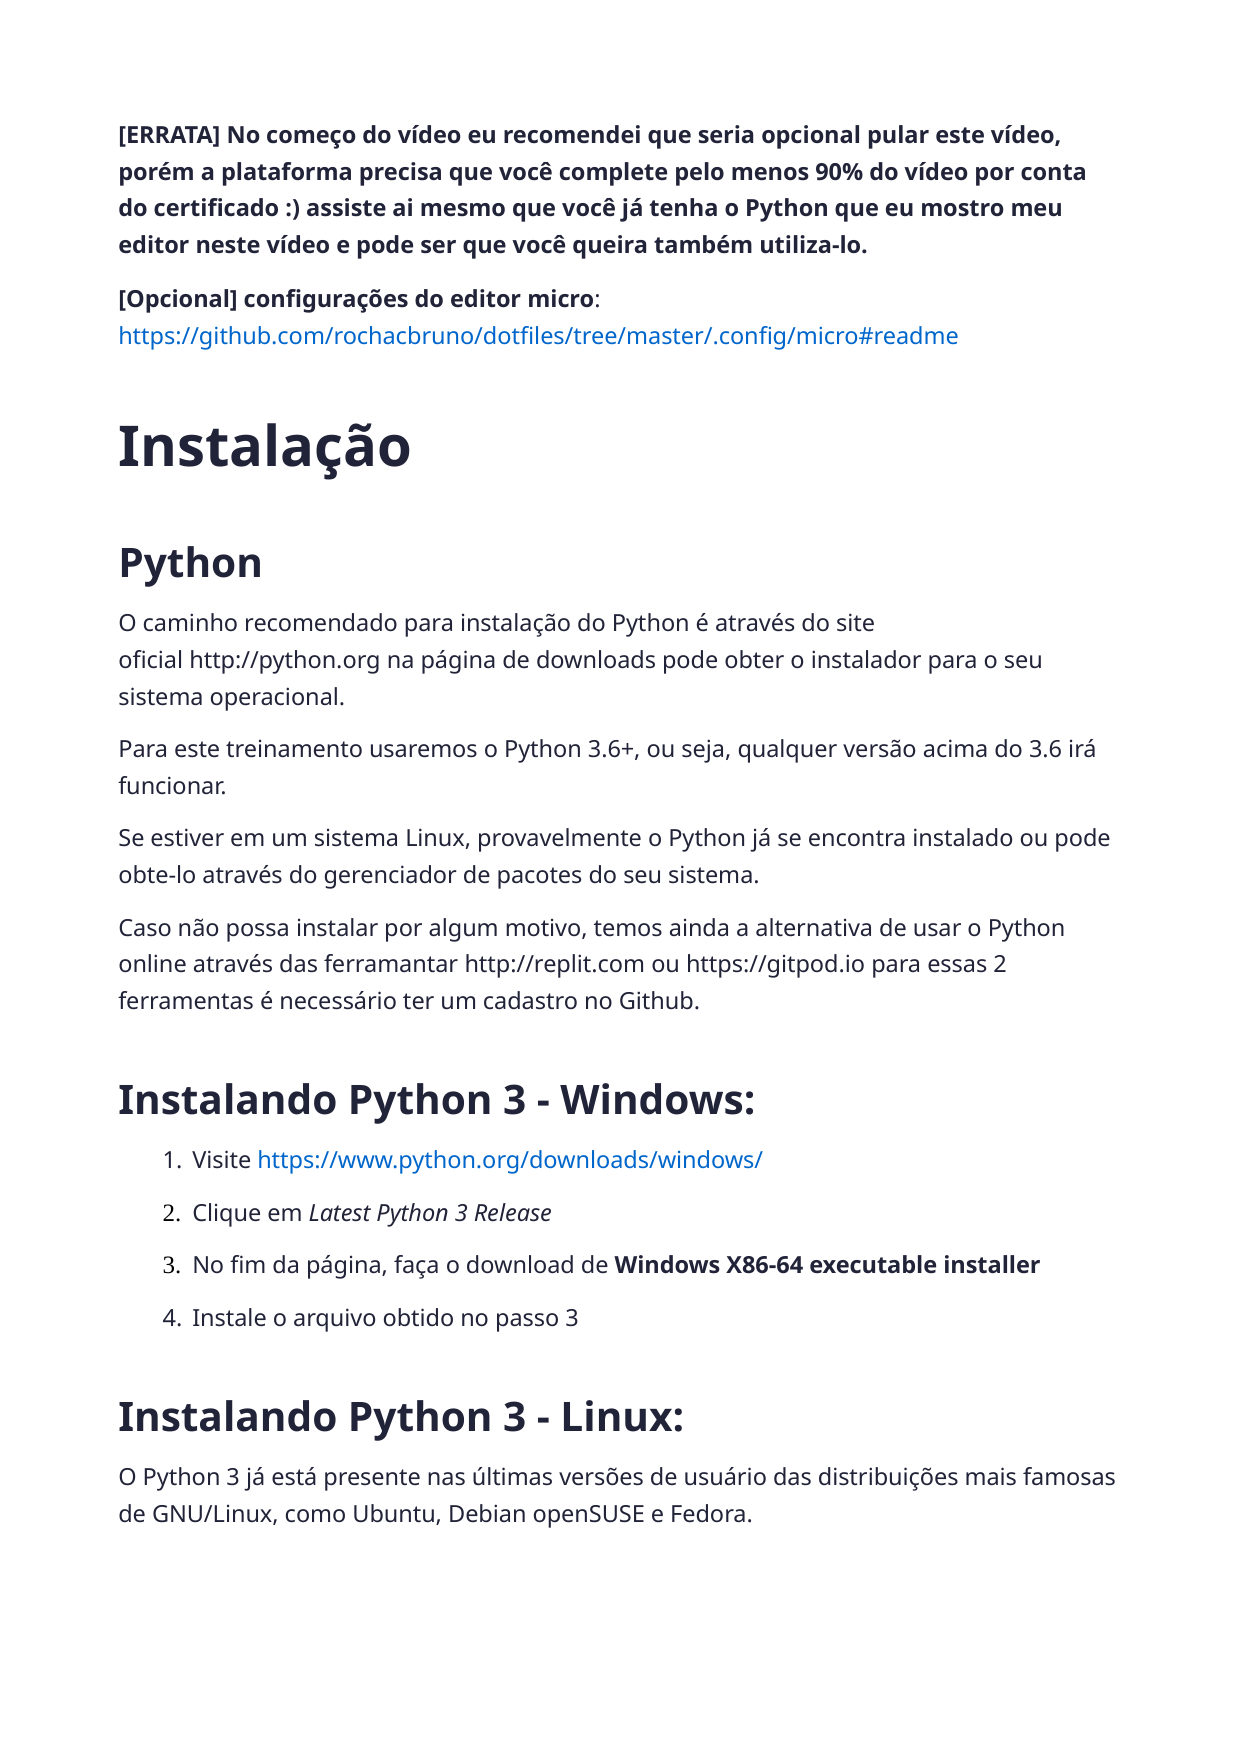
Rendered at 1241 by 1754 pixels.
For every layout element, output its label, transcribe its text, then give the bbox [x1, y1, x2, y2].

text Se estiver em um sistema Linux, provavelmente o Python já se encontra instalado ou pode obte-lo através do gerenciador de pacotes do seu sistema. [118, 822, 1122, 891]
subtitle Instalando Python 3 - Linux: [118, 1388, 1122, 1443]
subtitle Python [118, 534, 1122, 589]
list Clique em Latest Python 3 Release [162, 1196, 1122, 1228]
text [Opcional] configurações do editor micro: https://github.com/rochacbruno/dotfiles/tree/master/.config/micro#readme [118, 282, 1122, 351]
text Para este treinamento usaremos o Python 3.6+, ou seja, qualquer versão acima do 3.6 irá funcionar. [118, 733, 1122, 801]
text [ERRATA] No começo do vídeo eu recomendei que seria opcional pular este vídeo, porém a plataforma precisa que você complete pelo menos 90% do vídeo por conta do certificado :) assiste ai mesmo que você já tenha o Python que eu mostro meu editor neste vídeo e pode ser que você queira também utiliza-lo. [118, 118, 1122, 260]
text O Python 3 já está presente nas últimas versões de usuário das distribuições mais famosas de GNU/Linux, como Ubuntu, Debian openSUSE e Fedora. [118, 1460, 1122, 1529]
list Visite https://www.python.org/downloads/windows/ [162, 1144, 1122, 1176]
subtitle Instalando Python 3 - Windows: [118, 1071, 1122, 1127]
subtitle Instalação [118, 406, 1122, 483]
list No fim da página, faça o download de Windows X86-64 executable installer [162, 1248, 1122, 1281]
list Instale o arquivo obtido no passo 3 [162, 1301, 1122, 1333]
text O caminho recomendado para instalação do Python é através do site oficial http://python.org na página de downloads pode obter o instalador para o seu sistema operacional. [118, 607, 1122, 712]
text Caso não possa instalar por algum motivo, temos ainda a alternativa de usar o Python online através das ferramantar http://replit.com ou https://gitpod.io para essas 2 ferramentas é necessário ter um cadastro no Github. [118, 911, 1122, 1016]
